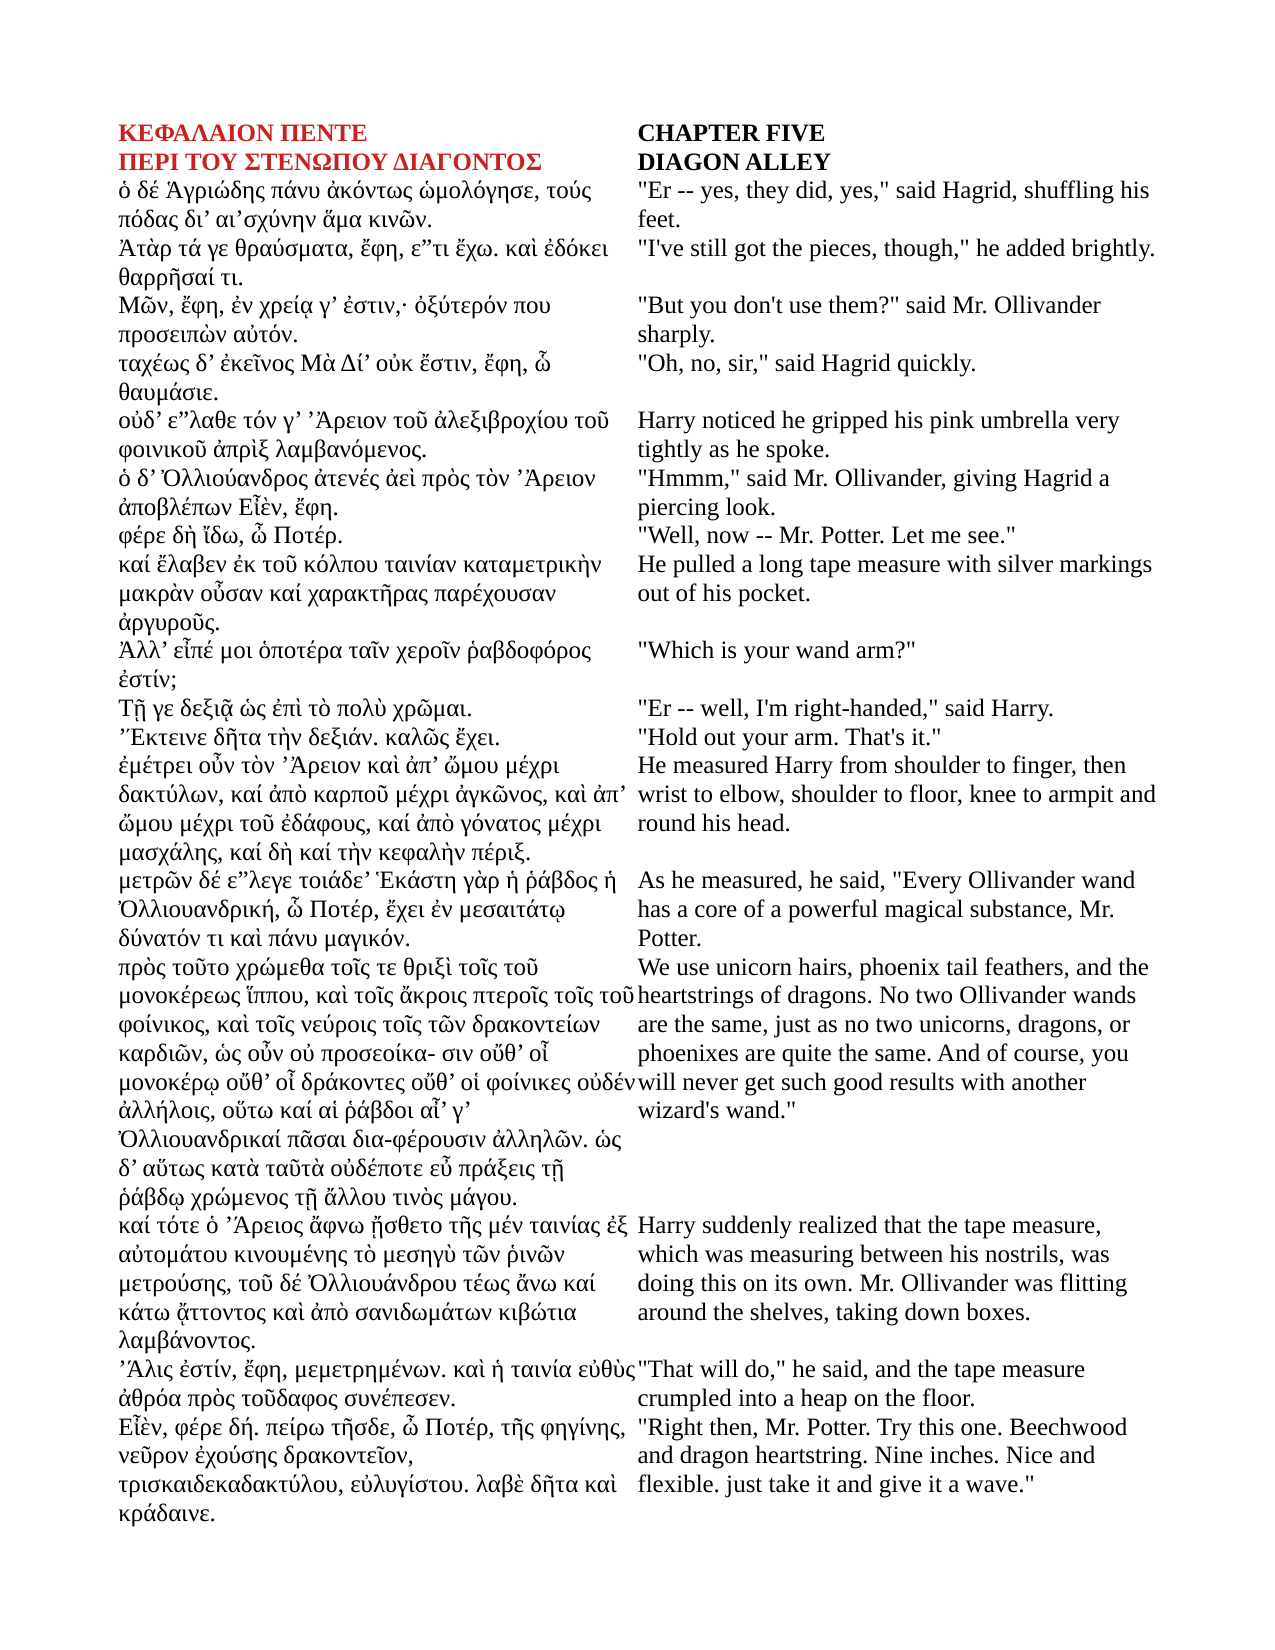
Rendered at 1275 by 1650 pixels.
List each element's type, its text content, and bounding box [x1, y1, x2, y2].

table_cell As he measured, he said, "Every Ollivander wand has a core of a powerful magical substance, Mr. Potter. [637, 866, 1157, 952]
table_cell We use unicorn hairs, phoenix tail feathers, and the heartstrings of dragons. No two Ollivander wands are the same, just as no two unicorns, dragons, or phoenixes are quite the same. And of course, you will never get such good results with another wizard's wand." [637, 952, 1157, 1211]
table_cell Εἶὲν, φέρε δή. πείρω τῆσδε, ὦ Ποτέρ, τῆς φηγίνης, νεῦρον ἐχούσης δρακοντεῖον, τρισκαιδεκαδακτύλου, εὐλυγίστου. λαβὲ δῆτα καὶ κράδαινε. [118, 1412, 637, 1527]
table_header CHAPTER FIVE DIAGON ALLEY [637, 118, 1157, 176]
table_cell "Right then, Mr. Potter. Try this one. Beechwood and dragon heartstring. Nine inches. Nice and flexible. just take it and give it a wave." [637, 1412, 1157, 1527]
table_cell ταχέως δ’ ἐκεῖνος Μὰ Δί’ οὐκ ἔστιν, ἔφη, ὧ θαυμάσιε. [118, 348, 637, 406]
table_cell "Hold out your arm. That's it." [637, 722, 1157, 751]
table_cell Harry suddenly realized that the tape measure, which was measuring between his nostrils, was doing this on its own. Mr. Ollivander was flitting around the shelves, taking down boxes. [637, 1211, 1157, 1354]
table_cell ὁ δ’ Ὀλλιούανδρος ἀτενές ἀεὶ πρὸς τὸν ’Ἀρειον ἀποβλέπων Εἶὲν, ἔφη. [118, 463, 637, 521]
table_cell Harry noticed he gripped his pink umbrella very tightly as he spoke. [637, 406, 1157, 463]
table_cell He measured Harry from shoulder to finger, then wrist to elbow, shoulder to floor, knee to armpit and round his head. [637, 751, 1157, 866]
table_cell ὁ δέ Ἁγριώδης πάνυ ἀκόντως ὡμολόγησε, τούς πόδας δι’ αι’σχύνην ἅμα κινῶν. [118, 176, 637, 233]
table_cell πρὸς τοῦτο χρώμεθα τοῖς τε θριξὶ τοῖς τοῦ μονοκέρεως ἵππου, καὶ τοῖς ἄκροις πτεροῖς τοῖς τοῦ φοίνικος, καὶ τοῖς νεύροις τοῖς τῶν δρακοντείων καρδιῶν, ὡς οὖν οὐ προσεοίκα- σιν οὔθ’ οἶ μονοκέρῳ οὔθ’ οἶ δράκοντες οὔθ’ οἱ φοίνικες οὐδέν ἀλλήλοις, οὕτω καί αἱ ῥάβδοι αἶ’ γ’ Ὀλλιουανδρικαί πᾶσαι δια-φέρουσιν ἀλληλῶν. ὡς δ’ αὕτως κατὰ ταῦτὰ οὐδέποτε εὖ πράξεις τῇ ῥάβδῳ χρώμενος τῇ ἄλλου τινὸς μάγου. [118, 952, 637, 1211]
table_cell "That will do," he said, and the tape measure crumpled into a heap on the floor. [637, 1354, 1157, 1412]
table_header ΚΕΦΑΛΑΙΟΝ ΠΕΝΤΕ ΠΕΡΙ ΤΟΥ ΣΤΕΝΩΠΟΥ ΔΙΑΓΟΝΤΟΣ [118, 118, 637, 176]
table_cell He pulled a long tape measure with silver markings out of his pocket. [637, 549, 1157, 636]
table_cell ἐμέτρει οὖν τὸν ’Ἀρειον καὶ ἀπ’ ὤμου μέχρι δακτύλων, καί ἀπὸ καρποῦ μέχρι ἀγκῶνος, καὶ ἀπ’ ὤμου μέχρι τοῦ ἐδάφους, καί ἀπὸ γόνατος μέχρι μασχάλης, καί δὴ καί τὴν κεφαλὴν πέριξ. [118, 751, 637, 866]
table_cell "Well, now -- Mr. Potter. Let me see." [637, 521, 1157, 549]
table_cell "Oh, no, sir," said Hagrid quickly. [637, 348, 1157, 406]
table_cell Τῇ γε δεξιᾷ ὡς ἐπὶ τὸ πολὺ χρῶμαι. [118, 693, 637, 722]
table_cell καί τότε ὁ ’Άρειος ἄφνω ᾔσθετο τῆς μέν ταινίας ἐξ αὐτομάτου κινουμένης τὸ μεσηγὺ τῶν ῥινῶν μετρούσης, τοῦ δέ Ὀλλιουάνδρου τέως ἄνω καί κάτω ᾄττοντος καὶ ἀπὸ σανιδωμάτων κιβώτια λαμβάνοντος. [118, 1211, 637, 1354]
table_cell "Er -- well, I'm right-handed," said Harry. [637, 693, 1157, 722]
table_cell "But you don't use them?" said Mr. Ollivander sharply. [637, 291, 1157, 348]
table_cell Ἀλλ’ εἶπέ μοι ὁποτέρα ταῖν χεροῖν ῥαβδοφόρος ἐστίν; [118, 636, 637, 693]
table_cell "Hmmm," said Mr. Ollivander, giving Hagrid a piercing look. [637, 463, 1157, 521]
table_cell "Which is your wand arm?" [637, 636, 1157, 693]
table_cell "I've still got the pieces, though," he added brightly. [637, 233, 1157, 291]
table_cell καί ἔλαβεν ἐκ τοῦ κόλπου ταινίαν καταμετρικὴν μακρὰν οὖσαν καί χαρακτῆρας παρέχουσαν ἀργυροῦς. [118, 549, 637, 636]
table_cell φέρε δὴ ἴδω, ὦ Ποτέρ. [118, 521, 637, 549]
table_cell οὐδ’ ε”λαθε τόν γ’ ’Ἀρειον τοῦ ἀλεξιβροχίου τοῦ φοινικοῦ ἀπρὶξ λαμβανόμενος. [118, 406, 637, 463]
table_cell μετρῶν δέ ε”λεγε τοιάδε’ Ἑκάστη γὰρ ἡ ῥάβδος ἡ Ὀλλιουανδρική, ὧ Ποτέρ, ἔχει ἐν μεσαιτάτῳ δύνατόν τι καὶ πάνυ μαγικόν. [118, 866, 637, 952]
table_cell ’Έκτεινε δῆτα τὴν δεξιάν. καλῶς ἔχει. [118, 722, 637, 751]
table_cell Ἀτὰρ τά γε θραύσματα, ἔφη, ε”τι ἔχω. καὶ ἐδόκει θαρρῆσαί τι. [118, 233, 637, 291]
table_cell Μῶν, ἔφη, ἐν χρείᾳ γ’ ἐστιν,· ὀξύτερόν που προσειπὼν αὐτόν. [118, 291, 637, 348]
table_cell "Er -- yes, they did, yes," said Hagrid, shuffling his feet. [637, 176, 1157, 233]
table_cell ’Άλις ἐστίν, ἔφη, μεμετρημένων. καὶ ἡ ταινία εὐθὺς ἀθρόα πρὸς τοῦδαφος συνέπεσεν. [118, 1354, 637, 1412]
